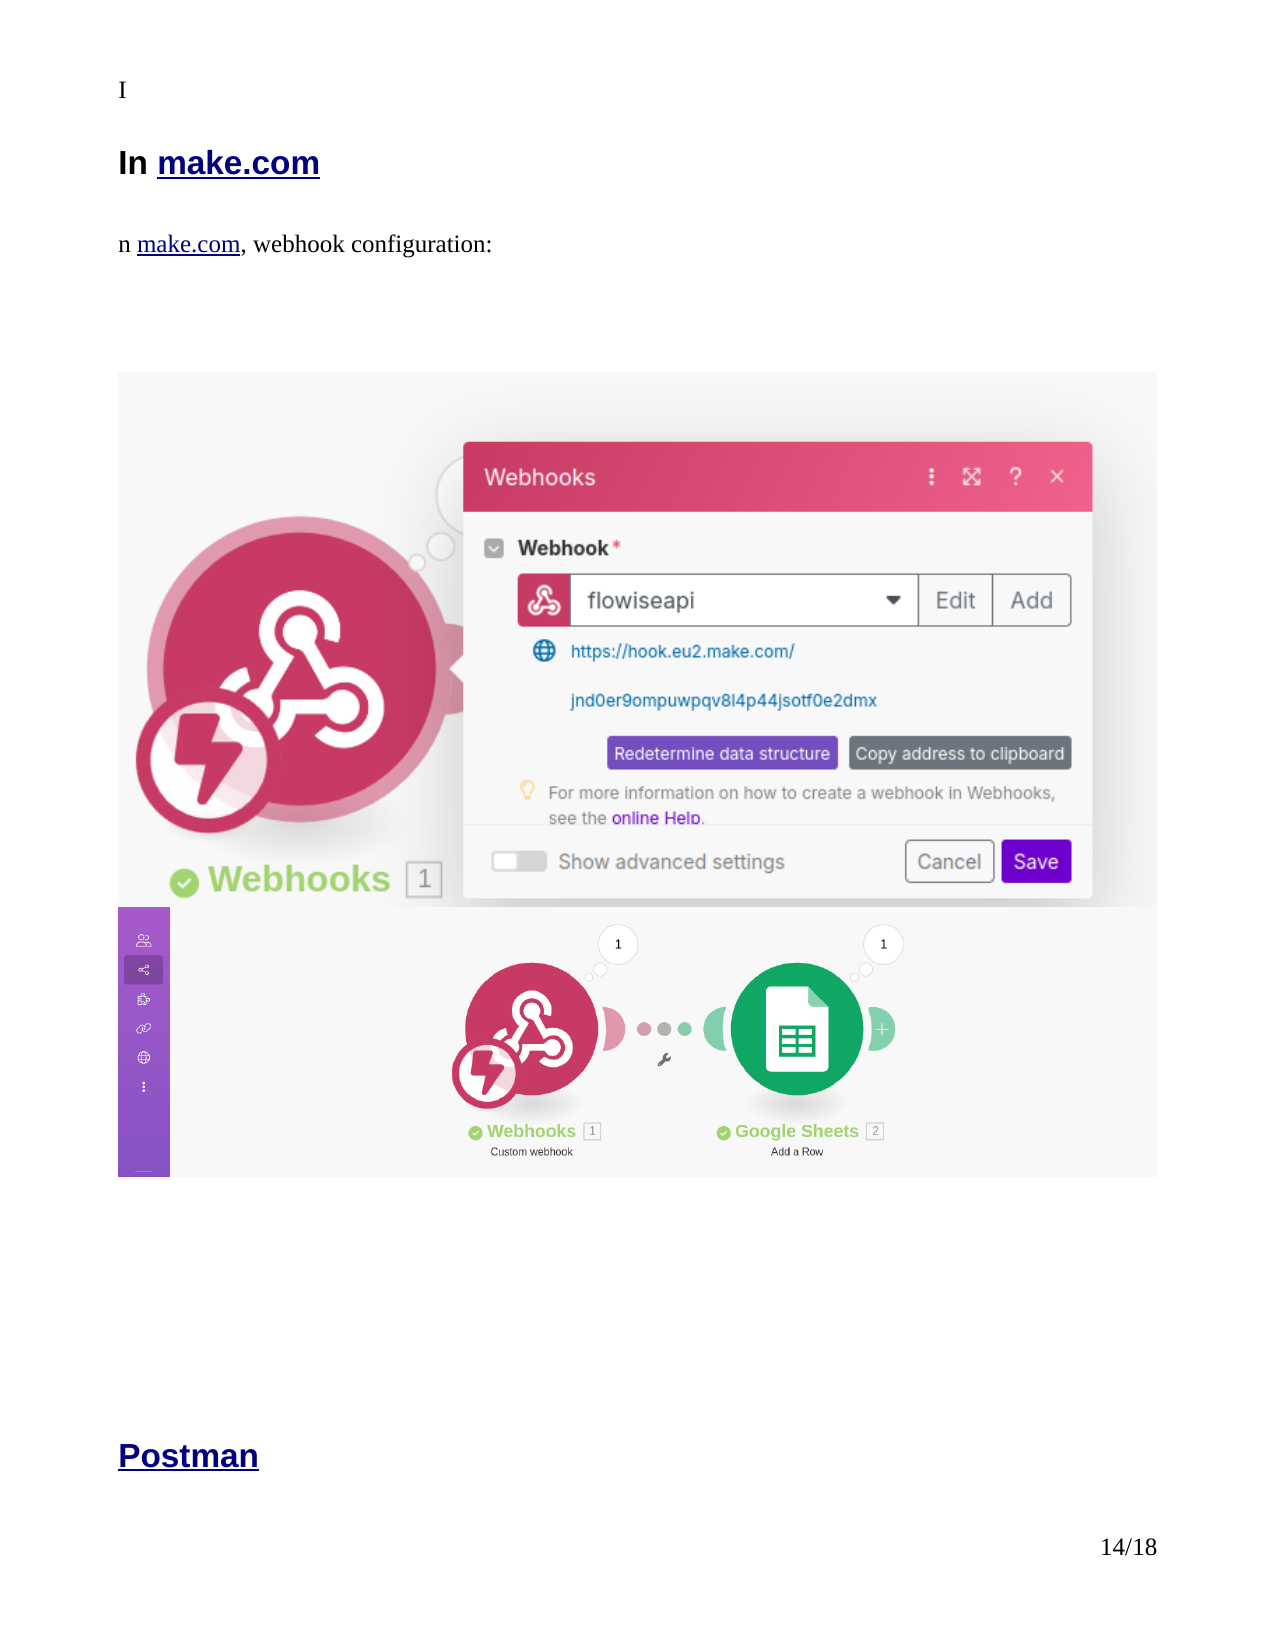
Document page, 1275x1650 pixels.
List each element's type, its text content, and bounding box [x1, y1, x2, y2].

text n make.com, webhook configuration: [118, 229, 1157, 258]
text I [118, 75, 1157, 104]
subtitle Postman [118, 1436, 1157, 1474]
subtitle In make.com [118, 143, 1157, 182]
